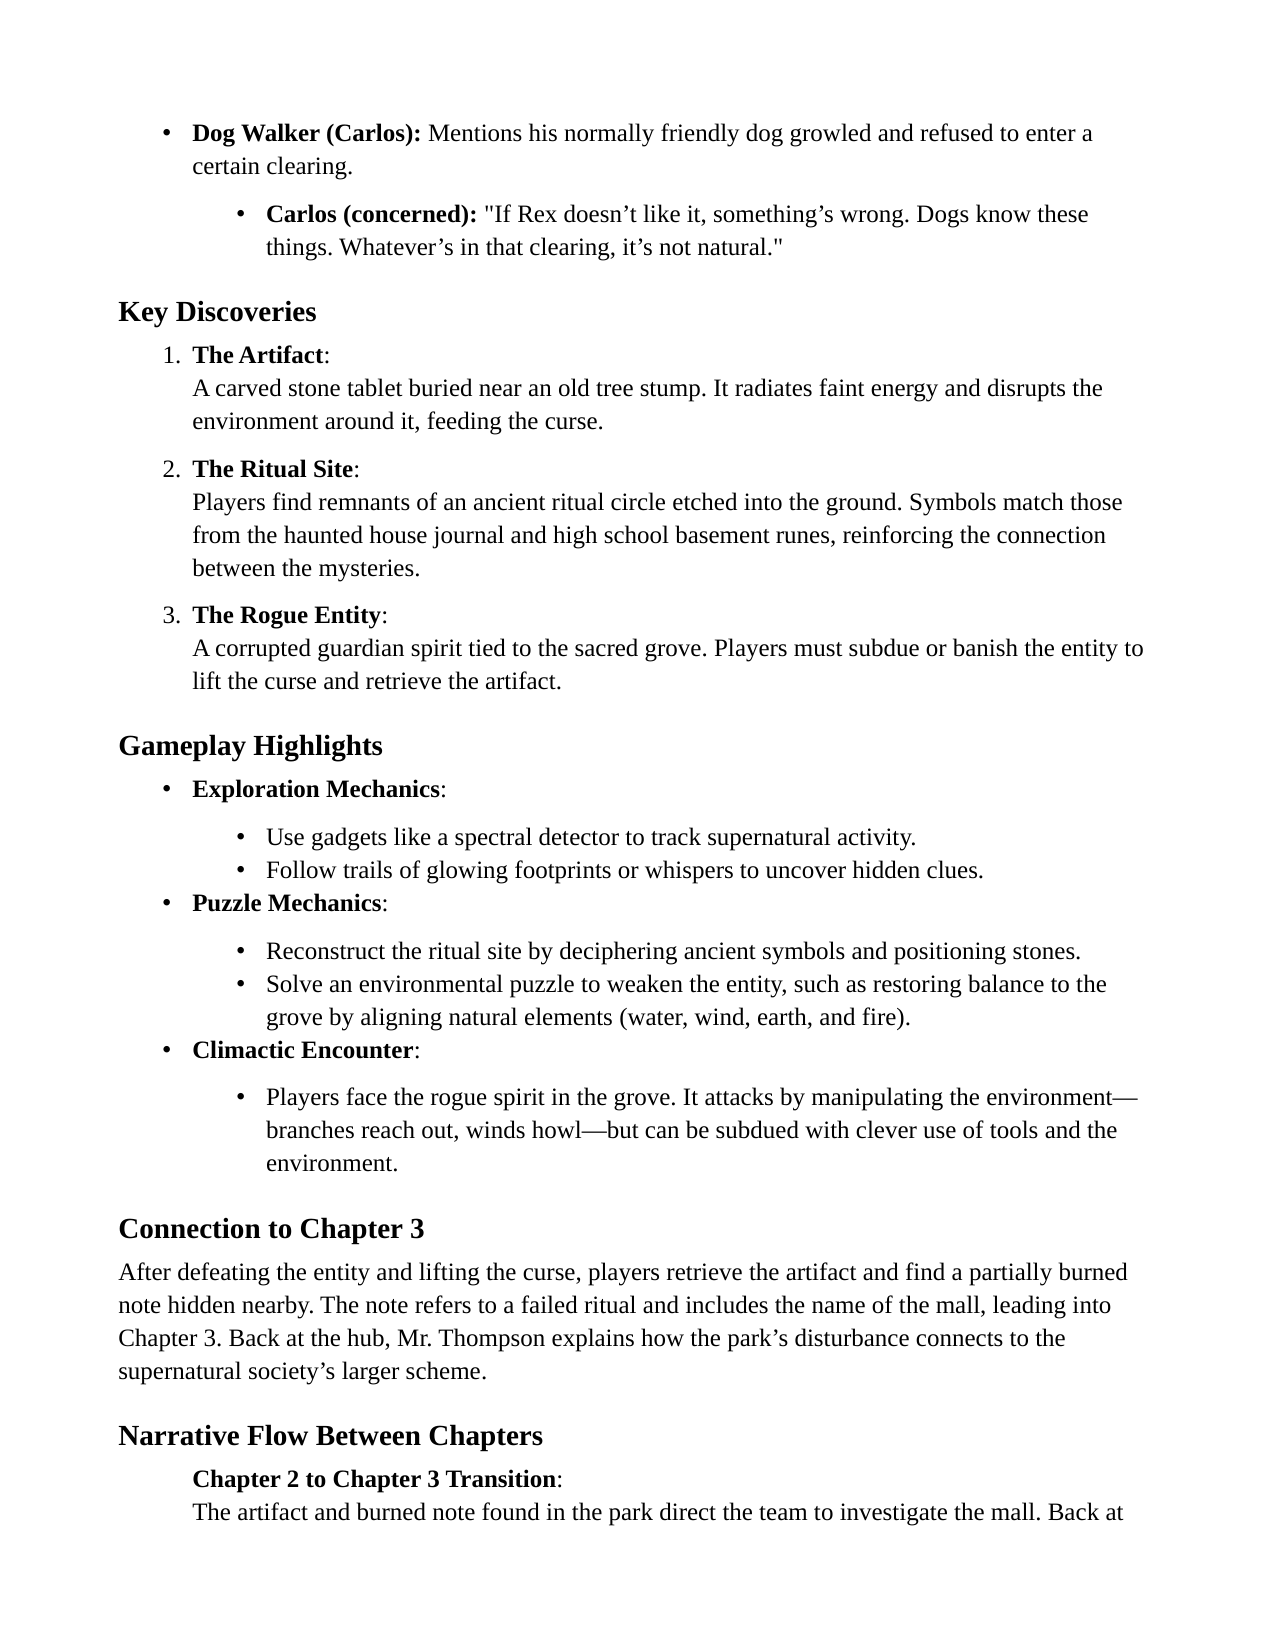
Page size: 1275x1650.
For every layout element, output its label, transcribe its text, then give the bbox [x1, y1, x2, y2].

subtitle Gameplay Highlights [118, 728, 1157, 762]
list Follow trails of glowing footprints or whispers to uncover hidden clues. [236, 855, 1157, 884]
list The Artifact: A carved stone tablet buried near an old tree stump. It radiates faint energy and disrupts the environment around it, feeding the curse. [162, 340, 1157, 435]
list Solve an environmental puzzle to weaken the entity, such as restoring balance to the grove by aligning natural elements (water, wind, earth, and fire). [236, 969, 1157, 1031]
list Reconstruct the ritual site by deciphering ancient symbols and positioning stones. [236, 936, 1157, 964]
list Chapter 2 to Chapter 3 Transition: The artifact and burned note found in the park direct the team to investigate the mall. Back at [162, 1464, 1157, 1526]
subtitle Key Discoveries [118, 294, 1157, 327]
list Dog Walker (Carlos): Mentions his normally friendly dog growled and refused to enter a certain clearing. [162, 118, 1157, 180]
list Climactic Encounter: [162, 1035, 1157, 1064]
list Players face the rogue spirit in the grove. It attacks by manipulating the environment—branches reach out, winds howl—but can be subdued with clever use of tools and the environment. [236, 1082, 1157, 1177]
list Use gadgets like a spectral detector to track supernatural activity. [236, 822, 1157, 851]
list Carlos (concerned): "If Rex doesn’t like it, something’s wrong. Dogs know these things. Whatever’s in that clearing, it’s not natural." [236, 199, 1157, 261]
list The Ritual Site: Players find remnants of an ancient ritual circle etched into the ground. Symbols match those from the haunted house journal and high school basement runes, reinforcing the connection between the mysteries. [162, 454, 1157, 581]
list Puzzle Mechanics: [162, 888, 1157, 917]
subtitle Connection to Chapter 3 [118, 1211, 1157, 1244]
text After defeating the entity and lifting the curse, players retrieve the artifact and find a partially burned note hidden nearby. The note refers to a failed ritual and includes the name of the mall, leading into Chapter 3. Back at the hub, Mr. Thompson explains how the park’s disturbance connects to the supernatural society’s larger scheme​​. [118, 1257, 1157, 1384]
list The Rogue Entity: A corrupted guardian spirit tied to the sacred grove. Players must subdue or banish the entity to lift the curse and retrieve the artifact. [162, 600, 1157, 695]
list Exploration Mechanics: [162, 774, 1157, 803]
subtitle Narrative Flow Between Chapters [118, 1418, 1157, 1452]
